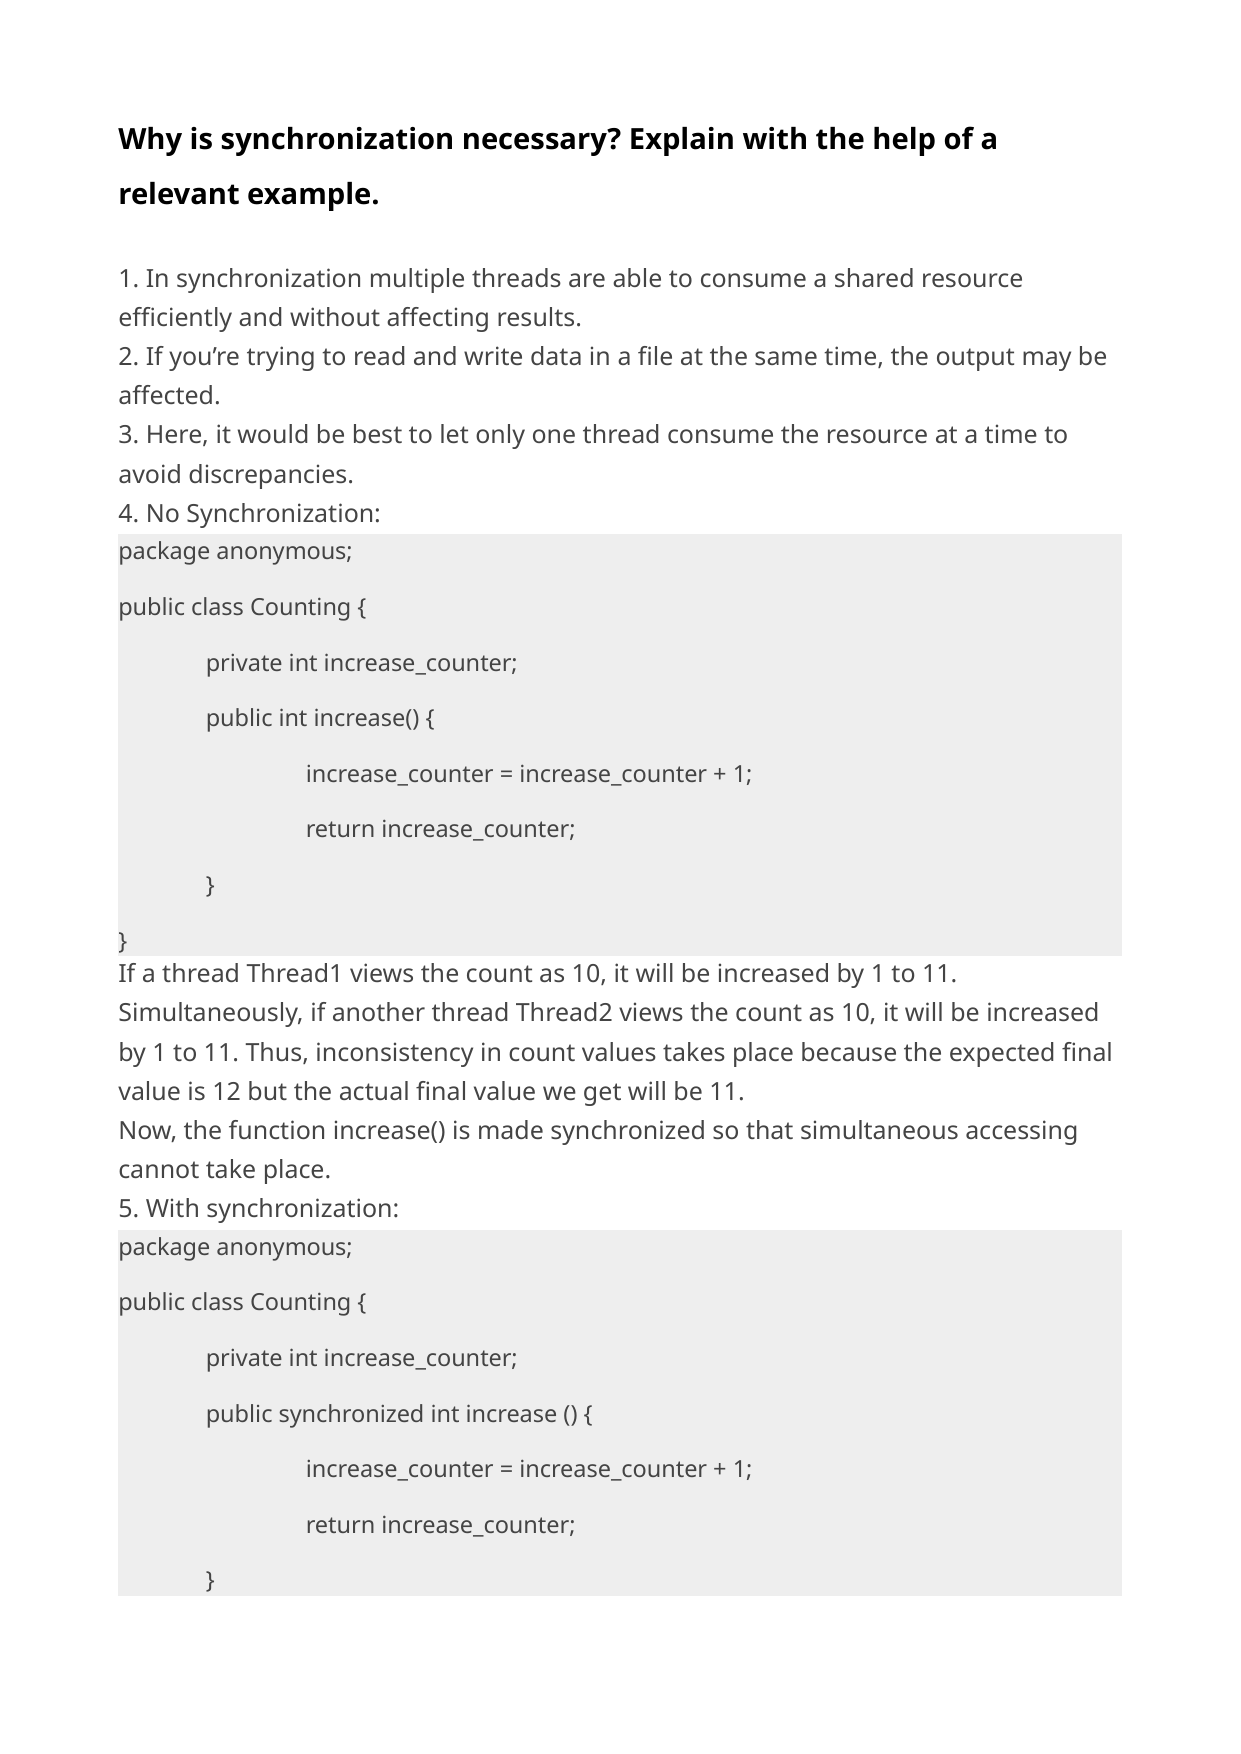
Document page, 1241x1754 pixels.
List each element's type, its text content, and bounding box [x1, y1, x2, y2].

text increase_counter = increase_counter + 1; [118, 1453, 1122, 1484]
text Now, the function increase() is made synchronized so that simultaneous accessing cannot take place. [118, 1113, 1122, 1186]
text } [118, 924, 1122, 956]
text public int increase() { [118, 701, 1122, 733]
subtitle Why is synchronization necessary? Explain with the help of a relevant example. [118, 118, 1122, 213]
text public class Counting { [118, 590, 1122, 622]
text If a thread Thread1 views the count as 10, it will be increased by 1 to 11. Simultaneously, if another thread Thread2 views the count as 10, it will be increased by 1 to 11. Thus, inconsistency in count values takes place because the expected final value is 12 but the actual final value we get will be 11. [118, 956, 1122, 1107]
text 5. With synchronization: [118, 1191, 1122, 1225]
text private int increase_counter; [118, 646, 1122, 678]
text package anonymous; [118, 1230, 1122, 1262]
text } [118, 1564, 1122, 1596]
text package anonymous; [118, 534, 1122, 567]
text return increase_counter; [118, 813, 1122, 845]
text 3. Here, it would be best to let only one thread consume the resource at a time to avoid discrepancies. [118, 417, 1122, 490]
text private int increase_counter; [118, 1341, 1122, 1373]
text 2. If you’re trying to read and write data in a file at the same time, the output may be affected. [118, 339, 1122, 412]
text public class Counting { [118, 1286, 1122, 1318]
text public synchronized int increase () { [118, 1397, 1122, 1429]
text increase_counter = increase_counter + 1; [118, 757, 1122, 789]
text 1. In synchronization multiple threads are able to consume a shared resource efficiently and without affecting results. [118, 260, 1122, 334]
text 4. No Synchronization: [118, 495, 1122, 529]
text } [118, 868, 1122, 900]
text return increase_counter; [118, 1508, 1122, 1540]
